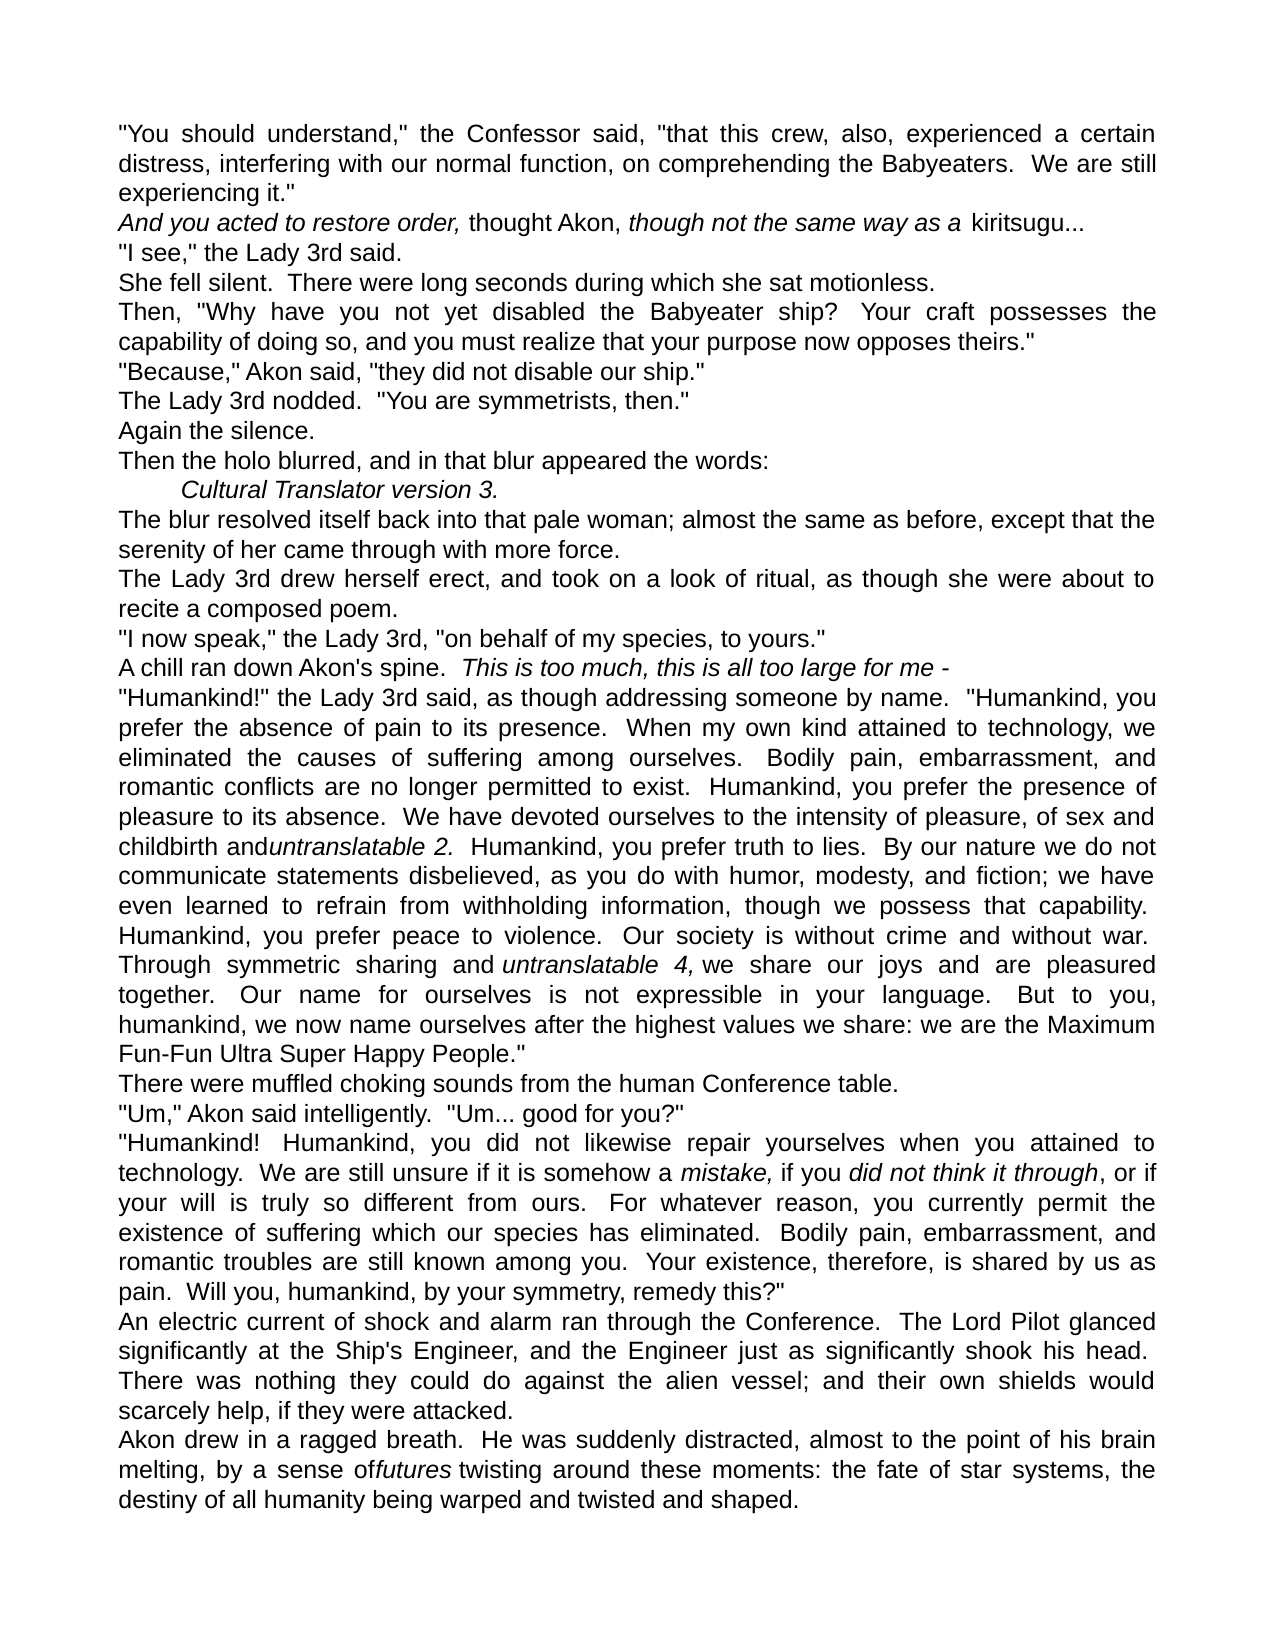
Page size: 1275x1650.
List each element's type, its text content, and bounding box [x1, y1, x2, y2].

text "Humankind! Humankind, you did not likewise repair yourselves when you attained to technology. We are still unsure if it is somehow a mistake, if you did not think it through, or if your will is truly so different from ours. For whatever reason, you currently permit the existence of suffering which our species has eliminated. Bodily pain, embarrassment, and romantic troubles are still known among you. Your existence, therefore, is shared by us as pain. Will you, humankind, by your symmetry, remedy this?" [118, 1127, 1157, 1306]
text The Lady 3rd nodded. "You are symmetrists, then." [118, 385, 1157, 415]
text "Because," Akon said, "they did not disable our ship." [118, 356, 1157, 385]
text Cultural Translator version 3. [181, 474, 1157, 504]
text Then the holo blurred, and in that blur appeared the words: [118, 445, 1157, 474]
text "I see," the Lady 3rd said. [118, 237, 1157, 267]
text "You should understand," the Confessor said, "that this crew, also, experienced a certain distress, interfering with our normal function, on comprehending the Babyeaters. We are still experiencing it." [118, 118, 1157, 207]
text The Lady 3rd drew herself erect, and took on a look of ritual, as though she were about to recite a composed poem. [118, 563, 1157, 623]
text She fell silent. There were long seconds during which she sat motionless. [118, 267, 1157, 296]
text Akon drew in a ragged breath. He was suddenly distracted, almost to the point of his brain melting, by a sense offutures twisting around these moments: the fate of star systems, the destiny of all humanity being warped and twisted and shaped. [118, 1424, 1157, 1513]
text A chill ran down Akon's spine. This is too much, this is all too large for me - [118, 652, 1157, 682]
text The blur resolved itself back into that pale woman; almost the same as before, except that the serenity of her came through with more force. [118, 504, 1157, 563]
text "Um," Akon said intelligently. "Um... good for you?" [118, 1098, 1157, 1127]
text There were muffled choking sounds from the human Conference table. [118, 1068, 1157, 1098]
text "Humankind!" the Lady 3rd said, as though addressing someone by name. "Humankind, you prefer the absence of pain to its presence. When my own kind attained to technology, we eliminated the causes of suffering among ourselves. Bodily pain, embarrassment, and romantic conflicts are no longer permitted to exist. Humankind, you prefer the presence of pleasure to its absence. We have devoted ourselves to the intensity of pleasure, of sex and childbirth anduntranslatable 2. Humankind, you prefer truth to lies. By our nature we do not communicate statements disbelieved, as you do with humor, modesty, and fiction; we have even learned to refrain from withholding information, though we possess that capability. Humankind, you prefer peace to violence. Our society is without crime and without war. Through symmetric sharing and untranslatable 4, we share our joys and are pleasured together. Our name for ourselves is not expressible in your language. But to you, humankind, we now name ourselves after the highest values we share: we are the Maximum Fun-Fun Ultra Super Happy People." [118, 682, 1157, 1068]
text Then, "Why have you not yet disabled the Babyeater ship? Your craft possesses the capability of doing so, and you must realize that your purpose now opposes theirs." [118, 296, 1157, 356]
text Again the silence. [118, 415, 1157, 445]
text And you acted to restore order, thought Akon, though not the same way as a kiritsugu... [118, 207, 1157, 237]
text "I now speak," the Lady 3rd, "on behalf of my species, to yours." [118, 623, 1157, 652]
text An electric current of shock and alarm ran through the Conference. The Lord Pilot glanced significantly at the Ship's Engineer, and the Engineer just as significantly shook his head. There was nothing they could do against the alien vessel; and their own shields would scarcely help, if they were attacked. [118, 1306, 1157, 1424]
